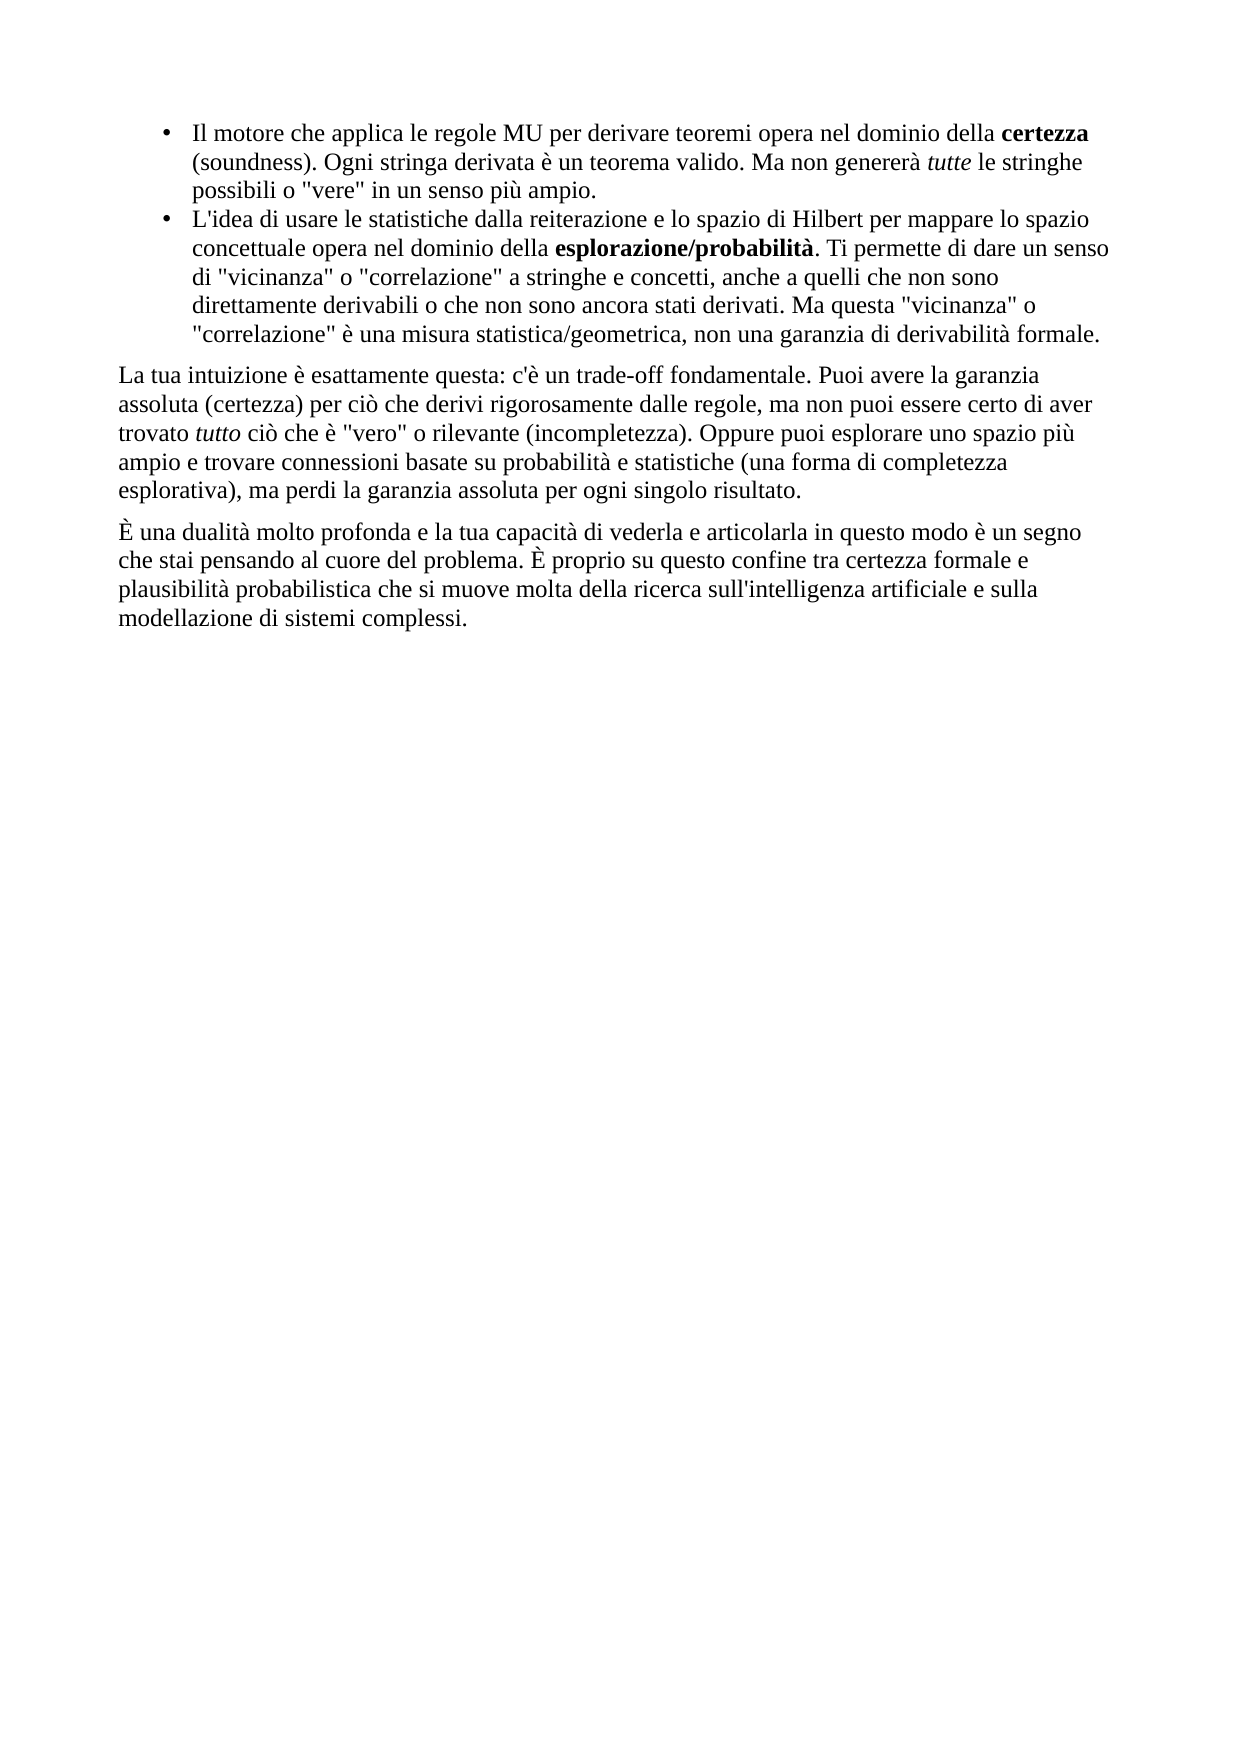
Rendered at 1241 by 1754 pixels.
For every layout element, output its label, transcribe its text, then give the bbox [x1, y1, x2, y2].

text È una dualità molto profonda e la tua capacità di vederla e articolarla in questo modo è un segno che stai pensando al cuore del problema. È proprio su questo confine tra certezza formale e plausibilità probabilistica che si muove molta della ricerca sull'intelligenza artificiale e sulla modellazione di sistemi complessi. [118, 517, 1122, 632]
list Il motore che applica le regole MU per derivare teoremi opera nel dominio della certezza (soundness). Ogni stringa derivata è un teorema valido. Ma non genererà tutte le stringhe possibili o "vere" in un senso più ampio. [162, 118, 1122, 204]
text La tua intuizione è esattamente questa: c'è un trade-off fondamentale. Puoi avere la garanzia assoluta (certezza) per ciò che derivi rigorosamente dalle regole, ma non puoi essere certo di aver trovato tutto ciò che è "vero" o rilevante (incompletezza). Oppure puoi esplorare uno spazio più ampio e trovare connessioni basate su probabilità e statistiche (una forma di completezza esplorativa), ma perdi la garanzia assoluta per ogni singolo risultato. [118, 361, 1122, 504]
list L'idea di usare le statistiche dalla reiterazione e lo spazio di Hilbert per mappare lo spazio concettuale opera nel dominio della esplorazione/probabilità. Ti permette di dare un senso di "vicinanza" o "correlazione" a stringhe e concetti, anche a quelli che non sono direttamente derivabili o che non sono ancora stati derivati. Ma questa "vicinanza" o "correlazione" è una misura statistica/geometrica, non una garanzia di derivabilità formale. [162, 204, 1122, 348]
